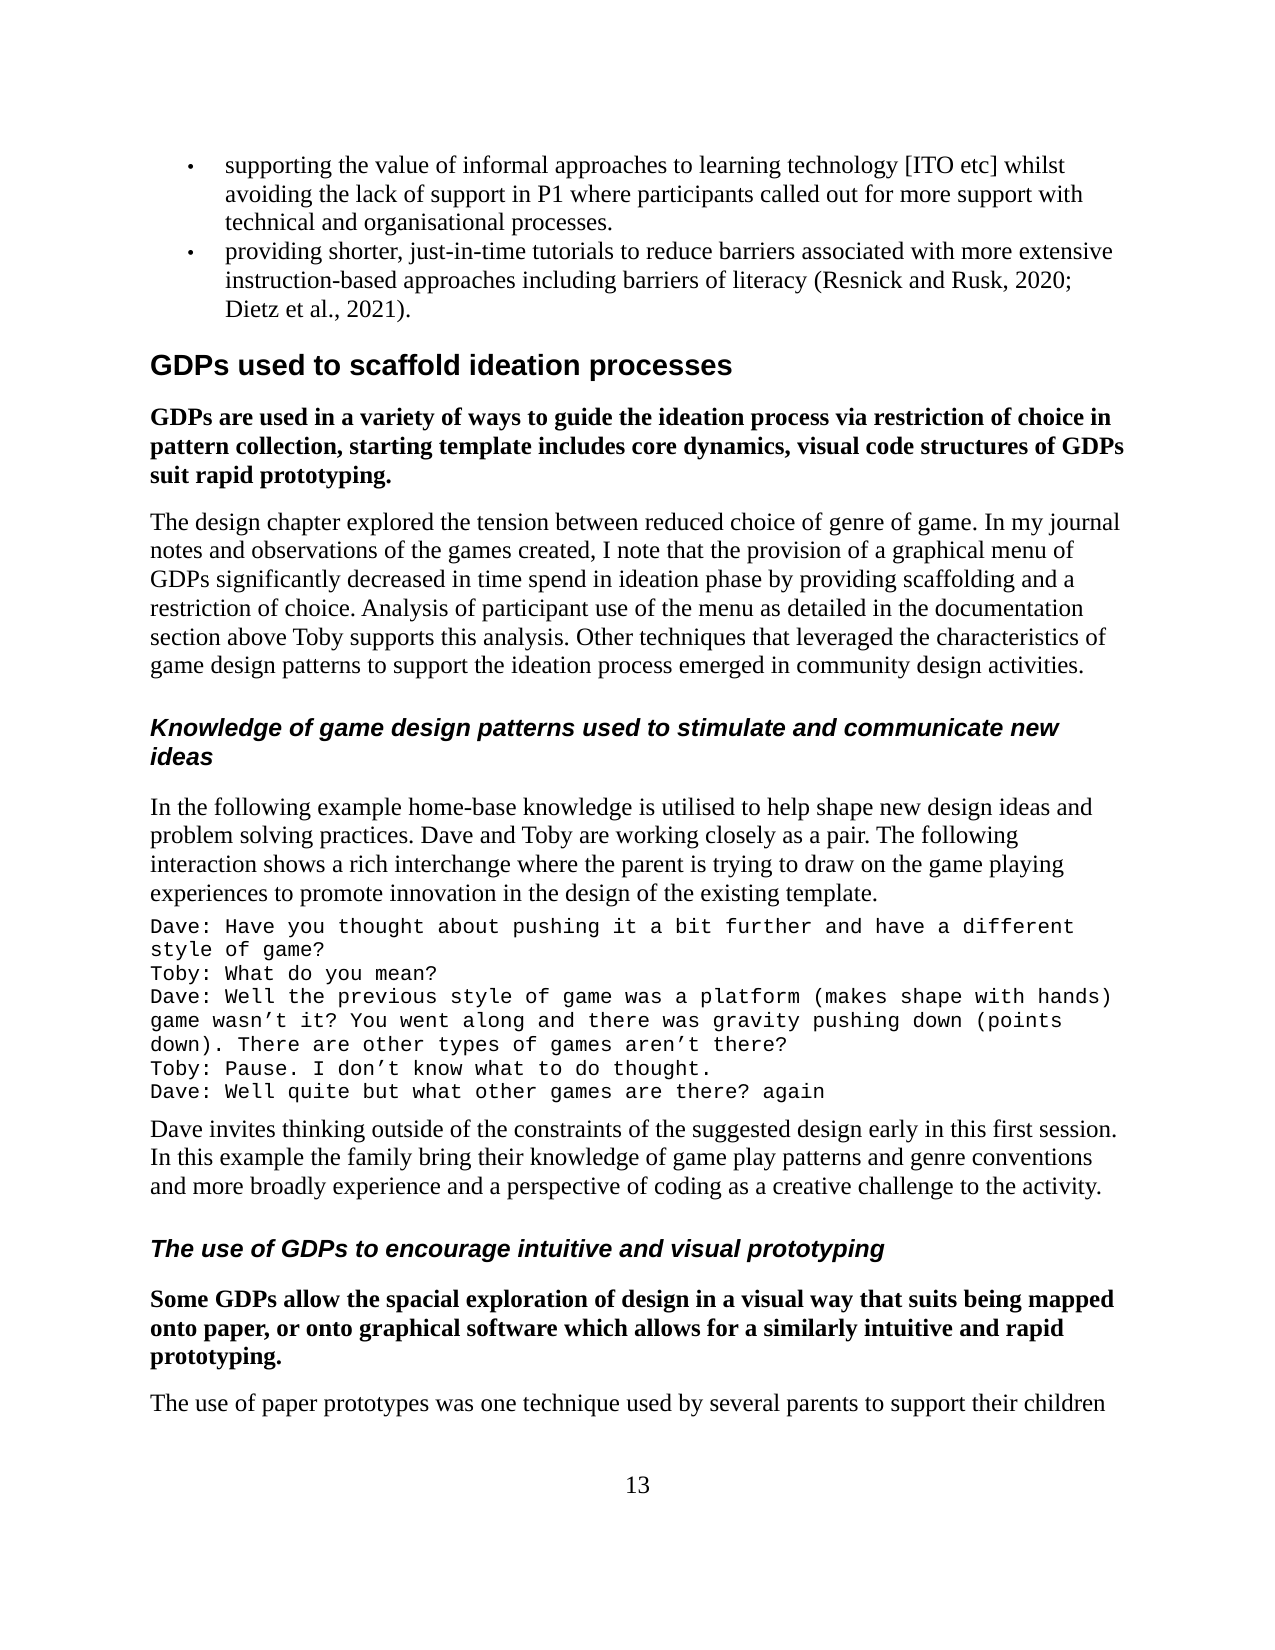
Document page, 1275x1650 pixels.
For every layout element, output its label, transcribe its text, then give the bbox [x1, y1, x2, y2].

text Dave: Have you thought about pushing it a bit further and have a different style of game? [150, 916, 1125, 963]
text Some GDPs allow the spacial exploration of design in a visual way that suits being mapped onto paper, or onto graphical software which allows for a similarly intuitive and rapid prototyping. [150, 1284, 1125, 1370]
text In the following example home-base knowledge is utilised to help shape new design ideas and problem solving practices. Dave and Toby are working closely as a pair. The following interaction shows a rich interchange where the parent is trying to draw on the game playing experiences to promote innovation in the design of the existing template. [150, 792, 1125, 907]
list providing shorter, just-in-time tutorials to reduce barriers associated with more extensive instruction-based approaches including barriers of literacy (Resnick and Rusk, 2020; Dietz et al., 2021). [187, 236, 1125, 322]
text Dave: Well quite but what other games are there? again [150, 1081, 1125, 1105]
text Toby: Pause. I don’t know what to do thought. [150, 1057, 1125, 1081]
subtitle Knowledge of game design patterns used to stimulate and communicate new ideas [150, 713, 1125, 770]
subtitle GDPs used to scaffold ideation processes [150, 347, 1125, 381]
text The use of paper prototypes was one technique used by several parents to support their children [150, 1388, 1125, 1417]
subtitle The use of GDPs to encourage intuitive and visual prototyping [150, 1234, 1125, 1262]
text Toby: What do you mean? [150, 963, 1125, 987]
text Dave: Well the previous style of game was a platform (makes shape with hands) game wasn’t it? You went along and there was gravity pushing down (points down). There are other types of games aren’t there? [150, 987, 1125, 1057]
text Dave invites thinking outside of the constraints of the suggested design early in this first session. In this example the family bring their knowledge of game play patterns and genre conventions and more broadly experience and a perspective of coding as a creative challenge to the activity. [150, 1114, 1125, 1200]
text GDPs are used in a variety of ways to guide the ideation process via restriction of choice in pattern collection, starting template includes core dynamics, visual code structures of GDPs suit rapid prototyping. [150, 402, 1125, 489]
text The design chapter explored the tension between reduced choice of genre of game. In my journal notes and observations of the games created, I note that the provision of a graphical menu of GDPs significantly decreased in time spend in ideation phase by providing scaffolding and a restriction of choice. Analysis of participant use of the menu as detailed in the documentation section above Toby supports this analysis. Other techniques that leveraged the characteristics of game design patterns to support the ideation process emerged in community design activities. [150, 507, 1125, 679]
list supporting the value of informal approaches to learning technology [ITO etc] whilst avoiding the lack of support in P1 where participants called out for more support with technical and organisational processes. [187, 150, 1125, 236]
